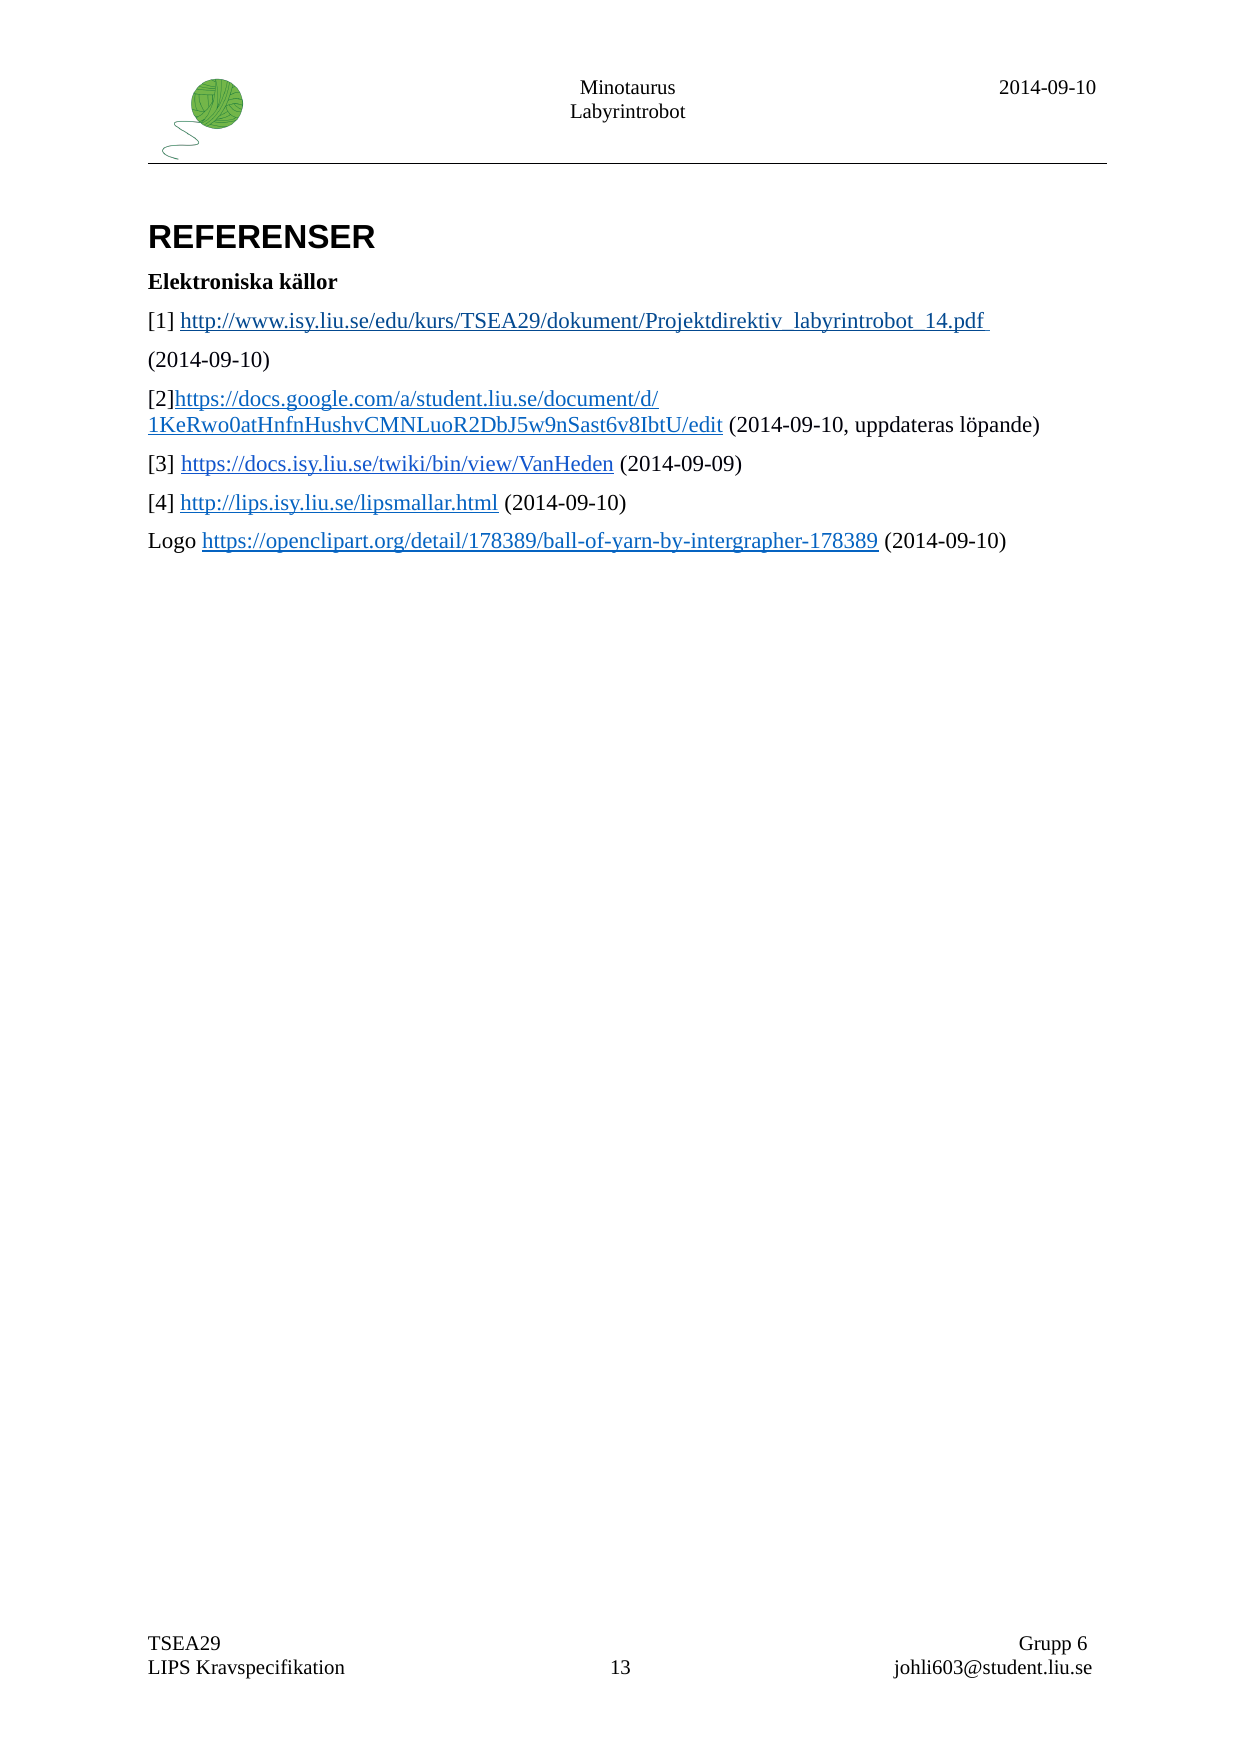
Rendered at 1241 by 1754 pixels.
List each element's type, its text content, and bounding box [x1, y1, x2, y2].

picture [159, 75, 248, 163]
text [3] https://docs.isy.liu.se/twiki/bin/view/VanHeden (2014-09-09) [148, 450, 1092, 476]
text [2]https://docs.google.com/a/student.liu.se/document/d/1KeRwo0atHnfnHushvCMNLuoR2DbJ5w9nSast6v8IbtU/edit (2014-09-10, uppdateras löpande) [148, 385, 1092, 437]
text Logo https://openclipart.org/detail/178389/ball-of-yarn-by-intergrapher-178389 (2014-09-10) [148, 528, 1092, 554]
text [1] http://www.isy.liu.se/edu/kurs/TSEA29/dokument/Projektdirektiv_labyrintrobot_14.pdf [148, 307, 1092, 333]
text (2014-09-10) [148, 346, 1092, 372]
text Elektroniska källor [148, 268, 1092, 294]
text [4] http://lips.isy.liu.se/lipsmallar.html (2014-09-10) [148, 489, 1092, 515]
text REFERENSER [148, 217, 1092, 256]
